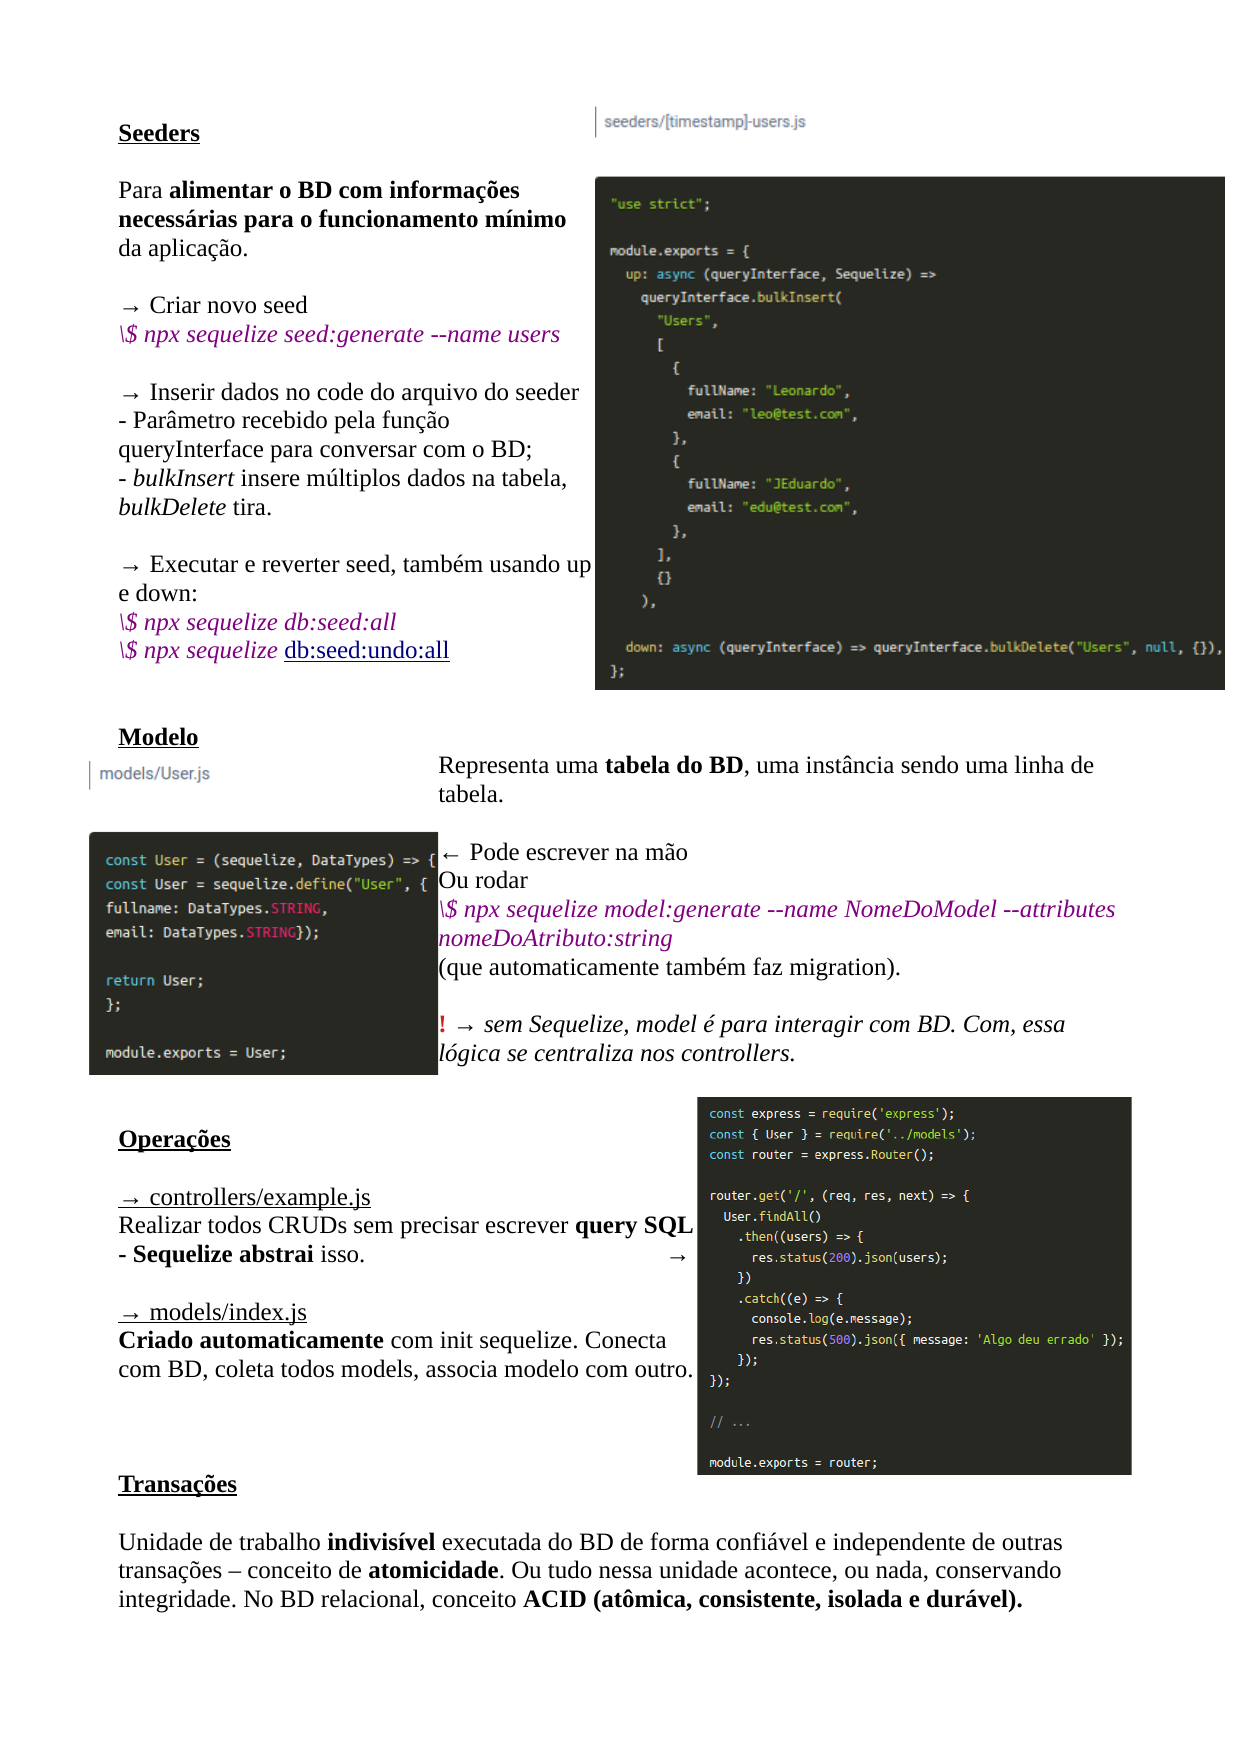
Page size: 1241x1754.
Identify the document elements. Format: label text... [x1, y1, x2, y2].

picture [697, 1097, 1132, 1475]
text → models/index.js [118, 1297, 697, 1326]
text Criado automaticamente com init sequelize. Conecta com BD, coleta todos models, associa modelo com outro. [118, 1326, 697, 1383]
text → Executar e reverter seed, também usando up e down: [118, 549, 595, 607]
text \$ npx sequelize model:generate --name NomeDoModel --attributes nomeDoAtributo:string [439, 894, 1122, 952]
text → controllers/example.js [118, 1182, 697, 1211]
text Modelo [118, 722, 1122, 751]
text \$ npx sequelize seed:generate --name users [118, 319, 595, 348]
text ! → sem Sequelize, model é para interagir com BD. Com, essa lógica se centraliza nos controllers. [439, 1009, 1122, 1067]
picture [595, 105, 1225, 690]
text Transações [118, 1469, 1122, 1498]
text Ou rodar [439, 866, 1122, 894]
text Representa uma tabela do BD, uma instância sendo uma linha de tabela. [118, 751, 1122, 808]
text Realizar todos CRUDs sem precisar escrever query SQL - Sequelize abstrai isso. → [118, 1211, 697, 1268]
text Para alimentar o BD com informações necessárias para o funcionamento mínimo da aplicação. [118, 176, 595, 262]
text (que automaticamente também faz migration). [439, 952, 1122, 981]
text ← Pode escrever na mão [439, 837, 1122, 866]
text \$ npx sequelize db:seed:all [118, 607, 595, 636]
text \$ npx sequelize db:seed:undo:all [118, 636, 595, 664]
text - Parâmetro recebido pela função queryInterface para conversar com o BD; [118, 406, 595, 463]
text Operações [118, 1124, 697, 1153]
text - bulkInsert insere múltiplos dados na tabela, bulkDelete tira. [118, 463, 595, 521]
text Unidade de trabalho indivisível executada do BD de forma confiável e independente de outras transações – conceito de atomicidade. Ou tudo nessa unidade acontece, ou nada, conservando integridade. No BD relacional, conceito ACID (atômica, consistente, isolada e durável). [118, 1527, 1122, 1613]
picture [88, 761, 439, 1075]
text → Inserir dados no code do arquivo do seeder [118, 377, 595, 406]
text Seeders [118, 118, 595, 147]
text → Criar novo seed [118, 291, 595, 319]
